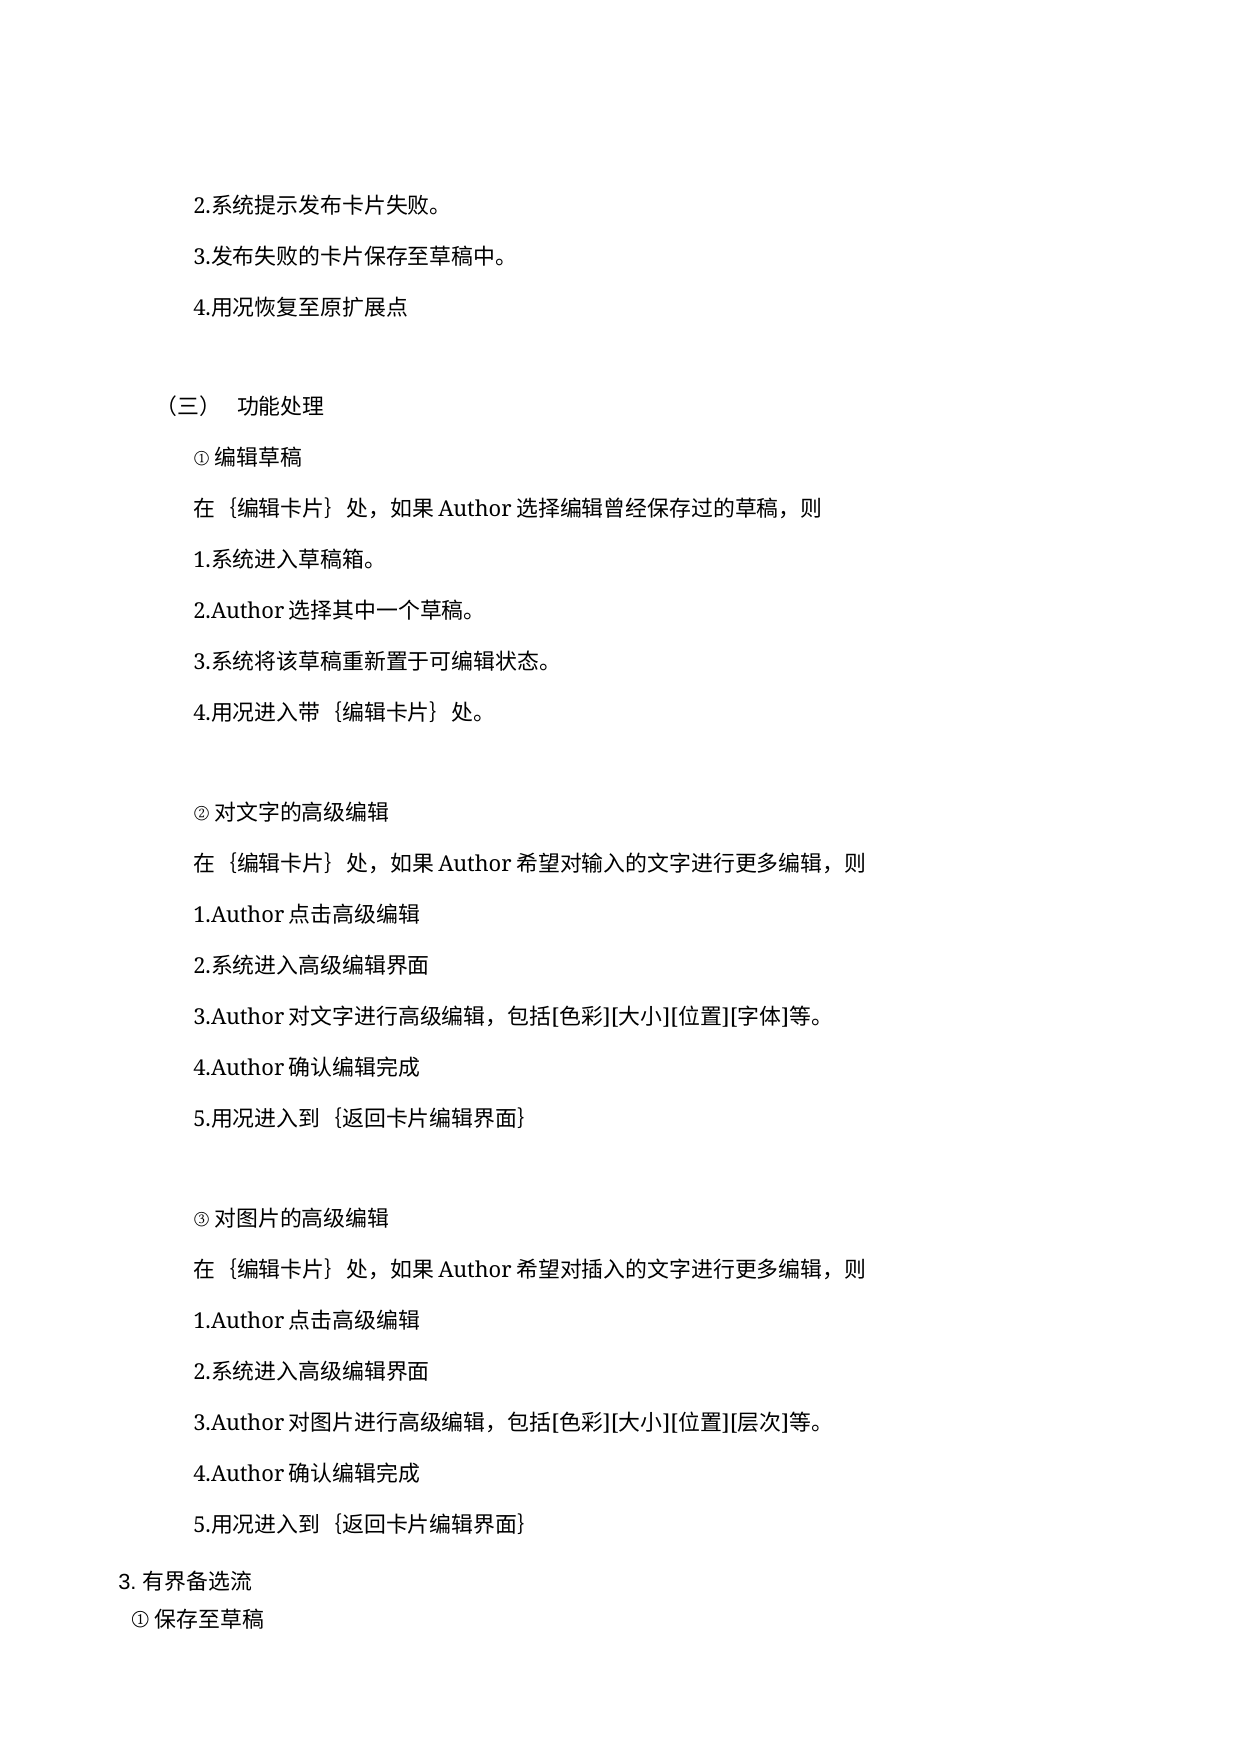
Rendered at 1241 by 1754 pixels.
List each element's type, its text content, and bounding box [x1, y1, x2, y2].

list 2.Author选择其中一个草稿。 [156, 593, 1122, 625]
list 1.系统进入草稿箱。 [156, 542, 1122, 574]
text ①保存至草稿 [118, 1602, 1122, 1633]
list 3.Author对图片进行高级编辑，包括[色彩][大小][位置][层次]等。 [156, 1405, 1122, 1437]
list 4.用况进入带｛编辑卡片｝处。 [156, 695, 1122, 727]
list 3.系统将该草稿重新置于可编辑状态。 [156, 644, 1122, 676]
list 3.发布失败的卡片保存至草稿中。 [156, 239, 1122, 270]
list 3.Author对文字进行高级编辑，包括[色彩][大小][位置][字体]等。 [156, 999, 1122, 1031]
list 5.用况进入到｛返回卡片编辑界面｝ [156, 1507, 1122, 1539]
list 5.用况进入到｛返回卡片编辑界面｝ [156, 1101, 1122, 1133]
list 1.Author点击高级编辑 [156, 1303, 1122, 1335]
list ③对图片的高级编辑 [156, 1201, 1122, 1233]
list 4.Author确认编辑完成 [156, 1050, 1122, 1082]
subtitle 有界备选流 [118, 1564, 1122, 1595]
list 在｛编辑卡片｝处，如果Author希望对输入的文字进行更多编辑，则 [156, 846, 1122, 878]
list 2.系统提示发布卡片失败。 [156, 188, 1122, 219]
list 4.用况恢复至原扩展点 [156, 290, 1122, 321]
list 1.Author点击高级编辑 [156, 897, 1122, 929]
list 在｛编辑卡片｝处，如果Author希望对插入的文字进行更多编辑，则 [156, 1252, 1122, 1284]
list 2.系统进入高级编辑界面 [156, 1354, 1122, 1386]
list 功能处理 [156, 389, 1122, 421]
list 2.系统进入高级编辑界面 [156, 948, 1122, 980]
list 在｛编辑卡片｝处，如果Author选择编辑曾经保存过的草稿，则 [156, 491, 1122, 523]
list 4.Author确认编辑完成 [156, 1456, 1122, 1488]
list ②对文字的高级编辑 [156, 795, 1122, 827]
list ①编辑草稿 [156, 440, 1122, 472]
